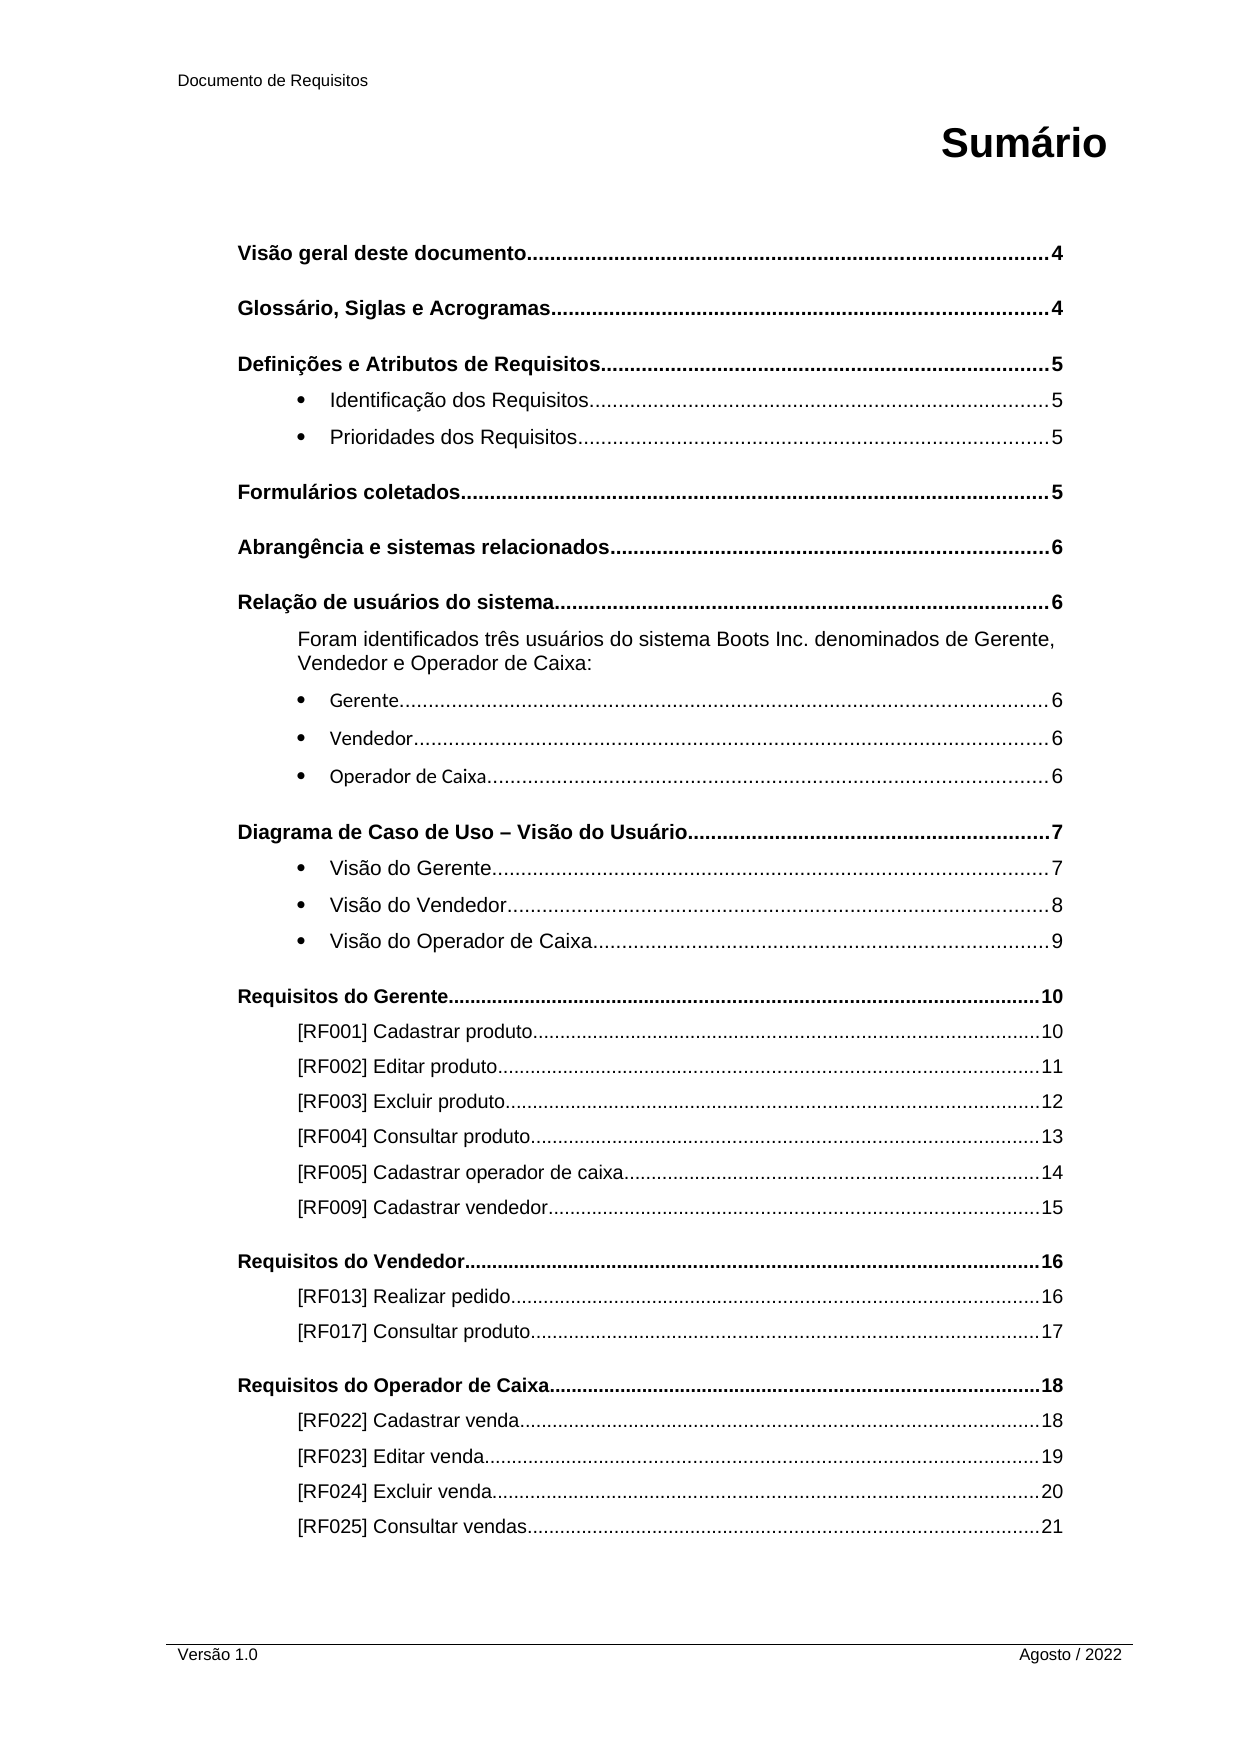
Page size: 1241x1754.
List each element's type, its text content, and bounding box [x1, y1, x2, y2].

text Requisitos do Vendedor 16 [237, 1250, 1063, 1272]
text [RF009] Cadastrar vendedor 15 [297, 1196, 1063, 1218]
text [RF004] Consultar produto 13 [297, 1125, 1063, 1148]
text Formulários coletados 5 [237, 480, 1063, 504]
text Glossário, Siglas e Acrogramas 4 [237, 296, 1063, 320]
text Foram identificados três usuários do sistema Boots Inc. denominados de Gerente, Vendedor e Operador de Caixa: [297, 627, 1063, 674]
text  Visão do Operador de Caixa 9 [297, 929, 1063, 953]
text  Gerente 6 [297, 687, 1063, 712]
text [RF022] Cadastrar venda 18 [297, 1409, 1063, 1432]
text [RF001] Cadastrar produto 10 [297, 1020, 1063, 1042]
text [RF025] Consultar vendas 21 [297, 1515, 1063, 1538]
text  Identificação dos Requisitos 5 [297, 388, 1063, 412]
text  Operador de Caixa 6 [297, 763, 1063, 788]
text  Visão do Gerente 7 [297, 856, 1063, 880]
text [RF023] Editar venda 19 [297, 1444, 1063, 1467]
text Relação de usuários do sistema 6 [237, 590, 1063, 614]
text [RF002] Editar produto 11 [297, 1055, 1063, 1078]
text  Visão do Vendedor 8 [297, 893, 1063, 917]
text Definições e Atributos de Requisitos 5 [237, 351, 1063, 375]
text Requisitos do Gerente 10 [237, 984, 1063, 1007]
text  Prioridades dos Requisitos 5 [297, 424, 1063, 448]
text Visão geral deste documento 4 [237, 241, 1063, 265]
text [RF003] Excluir produto 12 [297, 1090, 1063, 1113]
text Abrangência e sistemas relacionados 6 [237, 535, 1063, 559]
text [RF024] Excluir venda 20 [297, 1480, 1063, 1502]
text Sumário [177, 118, 1107, 166]
text Requisitos do Operador de Caixa 18 [237, 1374, 1063, 1397]
text [RF005] Cadastrar operador de caixa 14 [297, 1161, 1063, 1183]
text Diagrama de Caso de Uso – Visão do Usuário 7 [237, 819, 1063, 843]
text [RF017] Consultar produto 17 [297, 1320, 1063, 1343]
text [RF013] Realizar pedido 16 [297, 1285, 1063, 1308]
text  Vendedor 6 [297, 725, 1063, 750]
